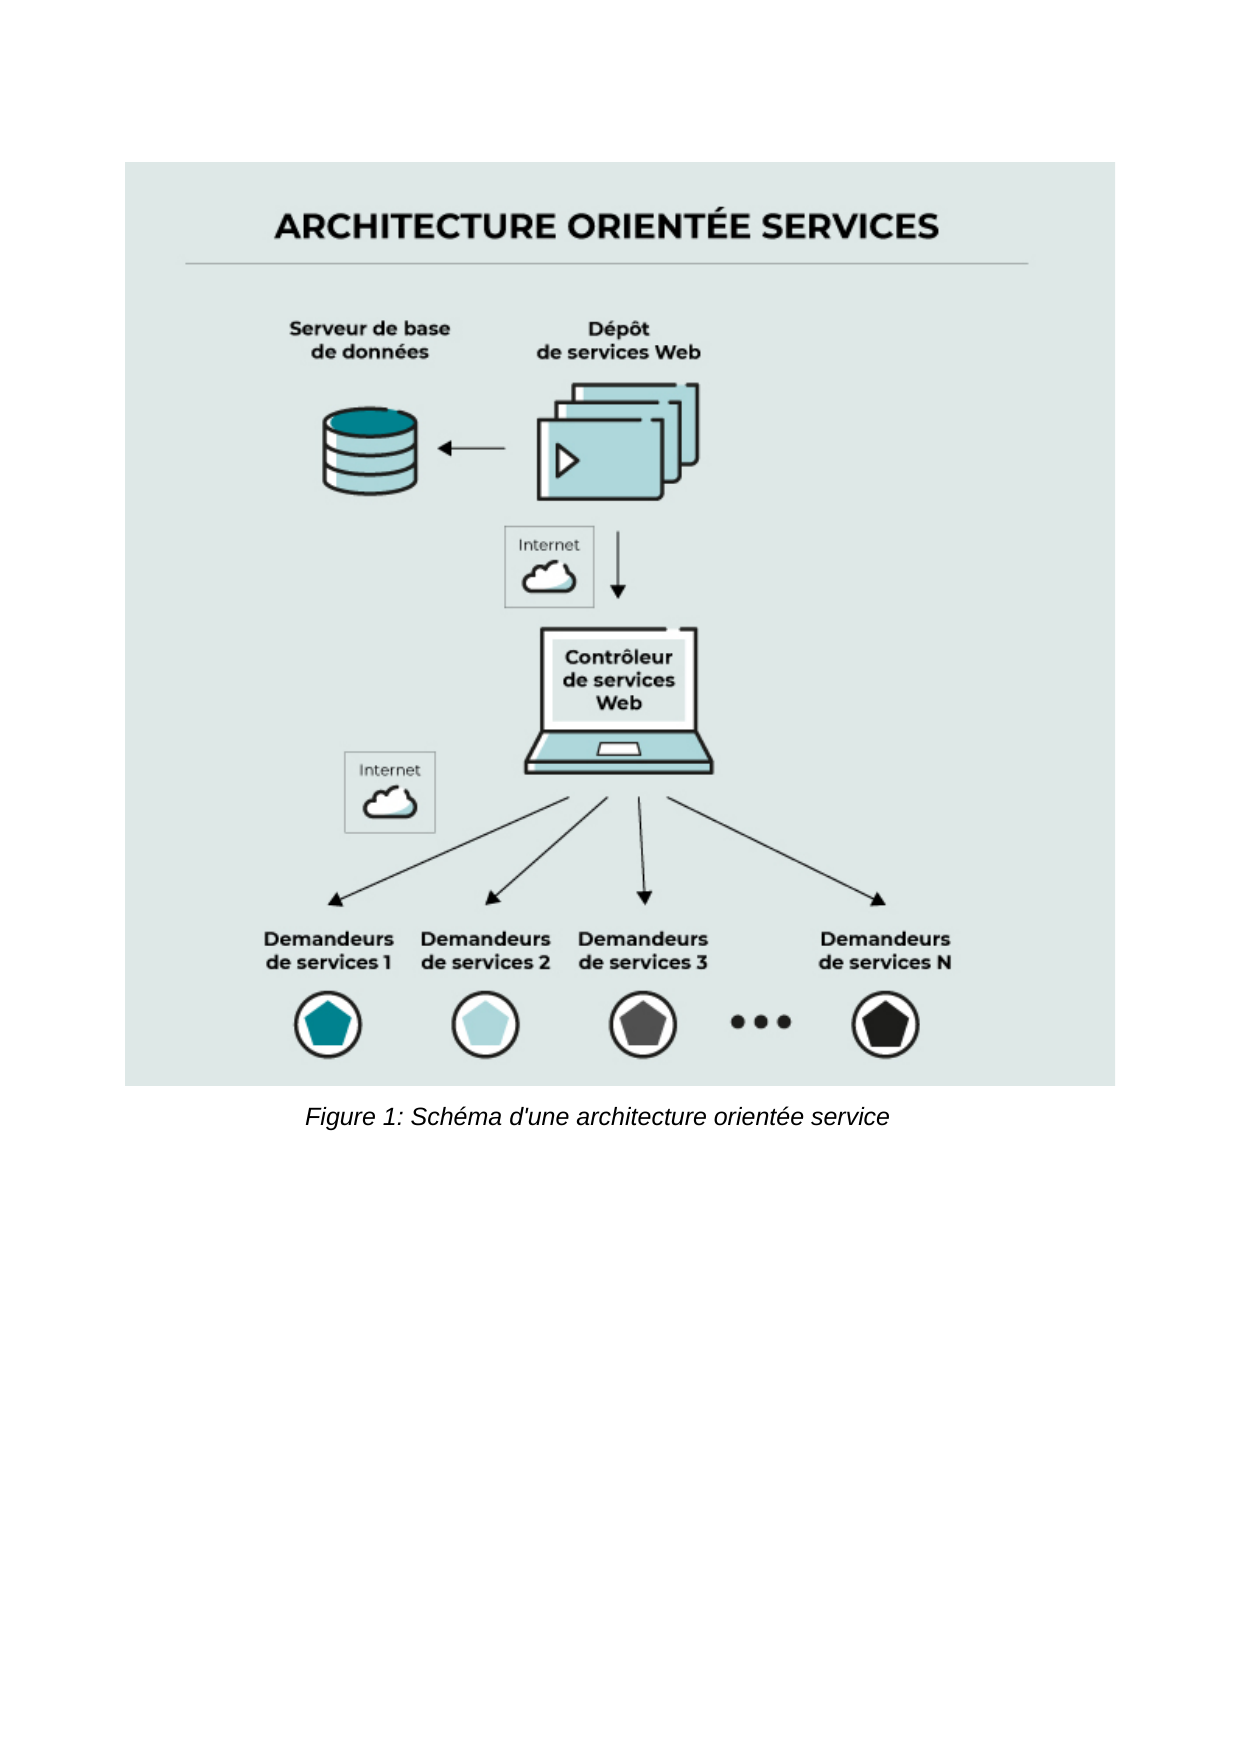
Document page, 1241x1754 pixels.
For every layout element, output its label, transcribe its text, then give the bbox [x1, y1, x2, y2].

picture [125, 162, 1116, 1086]
text Figure 1: Schéma d'une architecture orientée service [305, 1086, 935, 1131]
